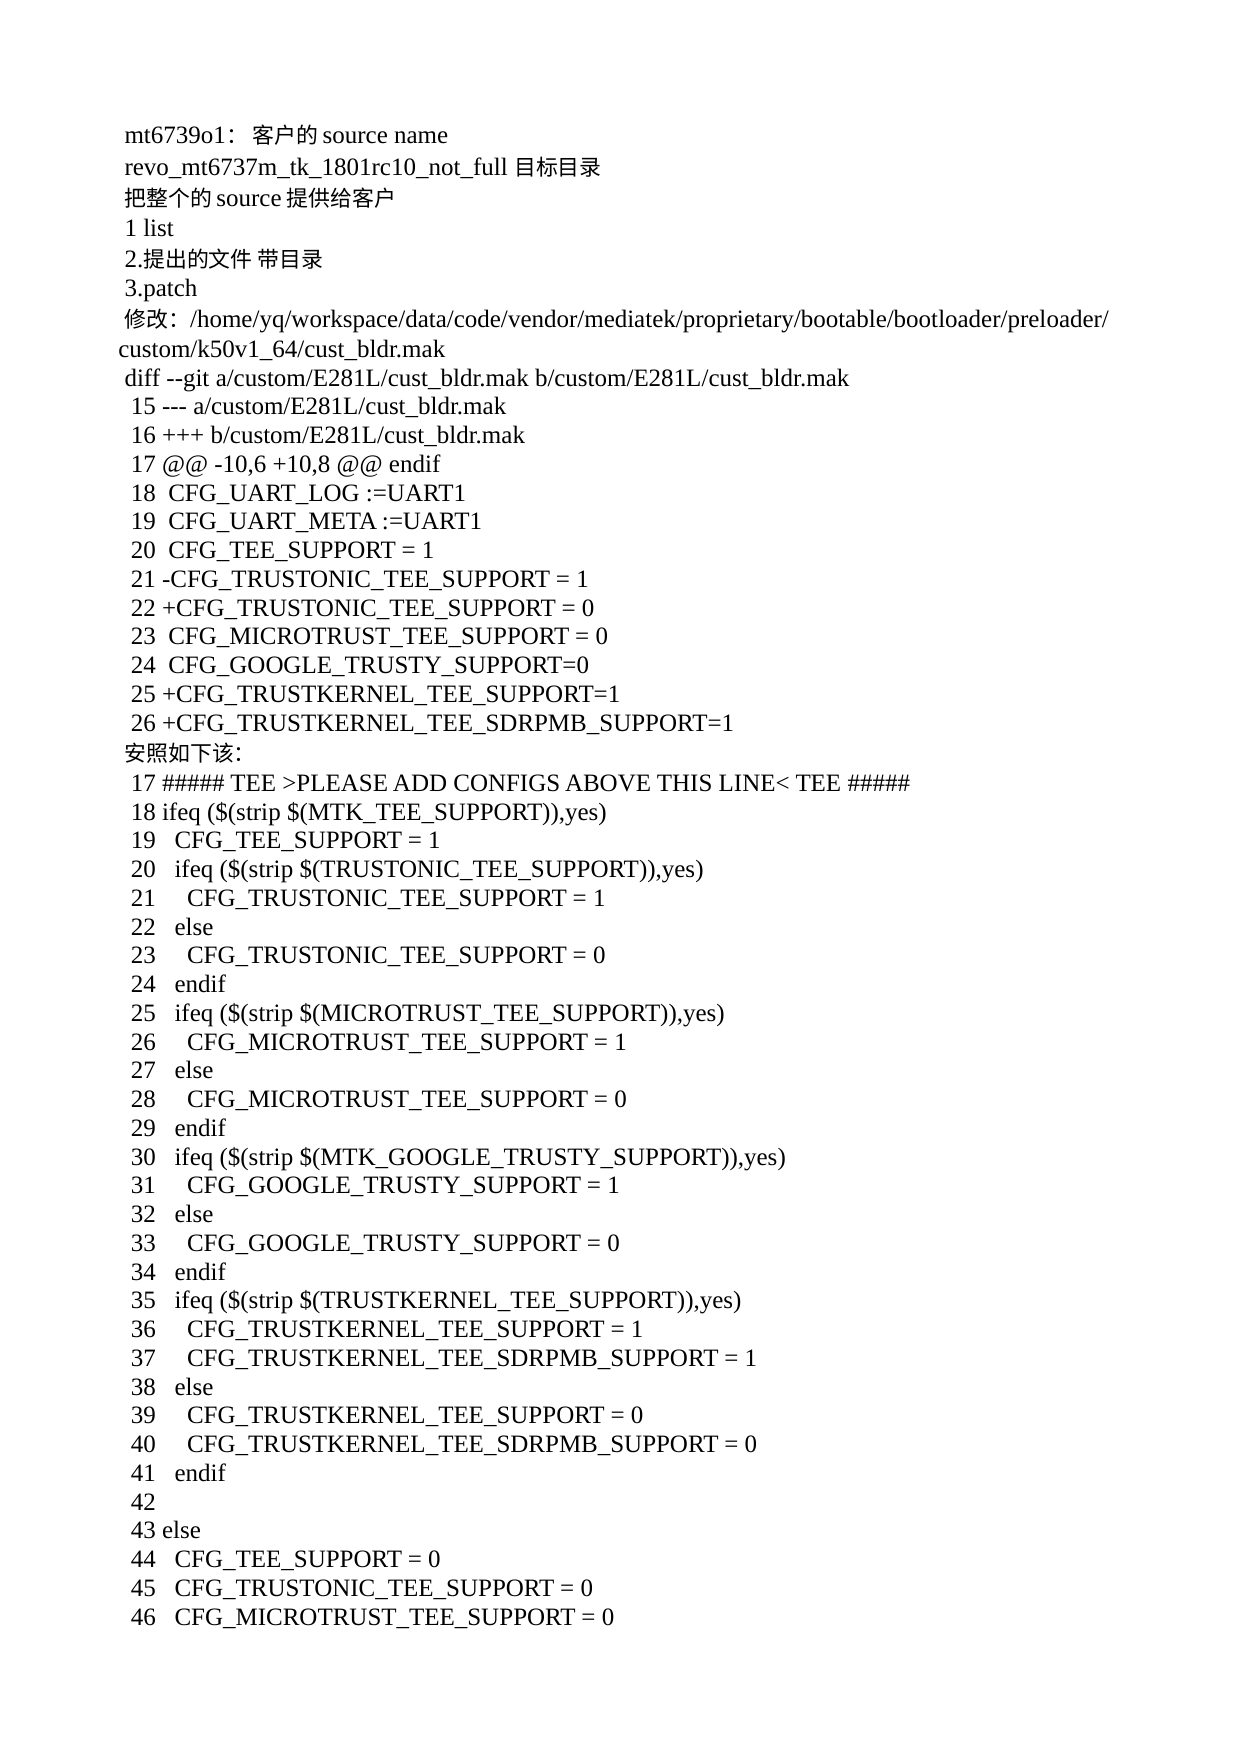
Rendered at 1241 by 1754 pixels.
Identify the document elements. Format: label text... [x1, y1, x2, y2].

text 修改：/home/yq/workspace/data/code/vendor/mediatek/proprietary/bootable/bootloader/preloader/custom/k50v1_64/cust_bldr.mak [118, 302, 1122, 363]
text 16 +++ b/custom/E281L/cust_bldr.mak [118, 420, 1122, 449]
text 20 CFG_TEE_SUPPORT = 1 [118, 535, 1122, 564]
text 45 CFG_TRUSTONIC_TEE_SUPPORT = 0 [118, 1573, 1122, 1602]
text 28 CFG_MICROTRUST_TEE_SUPPORT = 0 [118, 1084, 1122, 1113]
text 36 CFG_TRUSTKERNEL_TEE_SUPPORT = 1 [118, 1314, 1122, 1343]
text diff --git a/custom/E281L/cust_bldr.mak b/custom/E281L/cust_bldr.mak [118, 363, 1122, 391]
text 1 list [118, 213, 1122, 242]
text 40 CFG_TRUSTKERNEL_TEE_SDRPMB_SUPPORT = 0 [118, 1429, 1122, 1458]
text 37 CFG_TRUSTKERNEL_TEE_SDRPMB_SUPPORT = 1 [118, 1343, 1122, 1372]
text 22 else [118, 912, 1122, 941]
text 19 CFG_TEE_SUPPORT = 1 [118, 826, 1122, 854]
text 24 endif [118, 969, 1122, 998]
text 26 CFG_MICROTRUST_TEE_SUPPORT = 1 [118, 1027, 1122, 1056]
text mt6739o1： 客户的source name [118, 118, 1122, 150]
text 22 +CFG_TRUSTONIC_TEE_SUPPORT = 0 [118, 593, 1122, 621]
text 23 CFG_MICROTRUST_TEE_SUPPORT = 0 [118, 621, 1122, 650]
text 18 ifeq ($(strip $(MTK_TEE_SUPPORT)),yes) [118, 797, 1122, 826]
text 38 else [118, 1372, 1122, 1401]
text 24 CFG_GOOGLE_TRUSTY_SUPPORT=0 [118, 650, 1122, 679]
text 17 ##### TEE >PLEASE ADD CONFIGS ABOVE THIS LINE< TEE ##### [118, 768, 1122, 797]
text 21 -CFG_TRUSTONIC_TEE_SUPPORT = 1 [118, 564, 1122, 593]
text 41 endif [118, 1458, 1122, 1487]
text 27 else [118, 1056, 1122, 1084]
text 42 [118, 1487, 1122, 1516]
text 26 +CFG_TRUSTKERNEL_TEE_SDRPMB_SUPPORT=1 [118, 708, 1122, 736]
text 15 --- a/custom/E281L/cust_bldr.mak [118, 391, 1122, 420]
text 46 CFG_MICROTRUST_TEE_SUPPORT = 0 [118, 1602, 1122, 1631]
text 25 ifeq ($(strip $(MICROTRUST_TEE_SUPPORT)),yes) [118, 998, 1122, 1027]
text 35 ifeq ($(strip $(TRUSTKERNEL_TEE_SUPPORT)),yes) [118, 1286, 1122, 1314]
text 23 CFG_TRUSTONIC_TEE_SUPPORT = 0 [118, 941, 1122, 969]
text 17 @@ -10,6 +10,8 @@ endif [118, 449, 1122, 478]
text 39 CFG_TRUSTKERNEL_TEE_SUPPORT = 0 [118, 1401, 1122, 1429]
text 31 CFG_GOOGLE_TRUSTY_SUPPORT = 1 [118, 1171, 1122, 1199]
text 19 CFG_UART_META :=UART1 [118, 506, 1122, 535]
text 44 CFG_TEE_SUPPORT = 0 [118, 1544, 1122, 1573]
text revo_mt6737m_tk_1801rc10_not_full 目标目录 [118, 150, 1122, 181]
text 18 CFG_UART_LOG :=UART1 [118, 478, 1122, 506]
text 安照如下该： [118, 736, 1122, 768]
text 43 else [118, 1516, 1122, 1544]
text 2.提出的文件 带目录 [118, 242, 1122, 273]
text 33 CFG_GOOGLE_TRUSTY_SUPPORT = 0 [118, 1228, 1122, 1257]
text 34 endif [118, 1257, 1122, 1286]
text 29 endif [118, 1113, 1122, 1142]
text 30 ifeq ($(strip $(MTK_GOOGLE_TRUSTY_SUPPORT)),yes) [118, 1142, 1122, 1171]
text 20 ifeq ($(strip $(TRUSTONIC_TEE_SUPPORT)),yes) [118, 854, 1122, 883]
text 25 +CFG_TRUSTKERNEL_TEE_SUPPORT=1 [118, 679, 1122, 708]
text 3.patch [118, 273, 1122, 302]
text 32 else [118, 1199, 1122, 1228]
text 把整个的source提供给客户 [118, 181, 1122, 213]
text 21 CFG_TRUSTONIC_TEE_SUPPORT = 1 [118, 883, 1122, 912]
